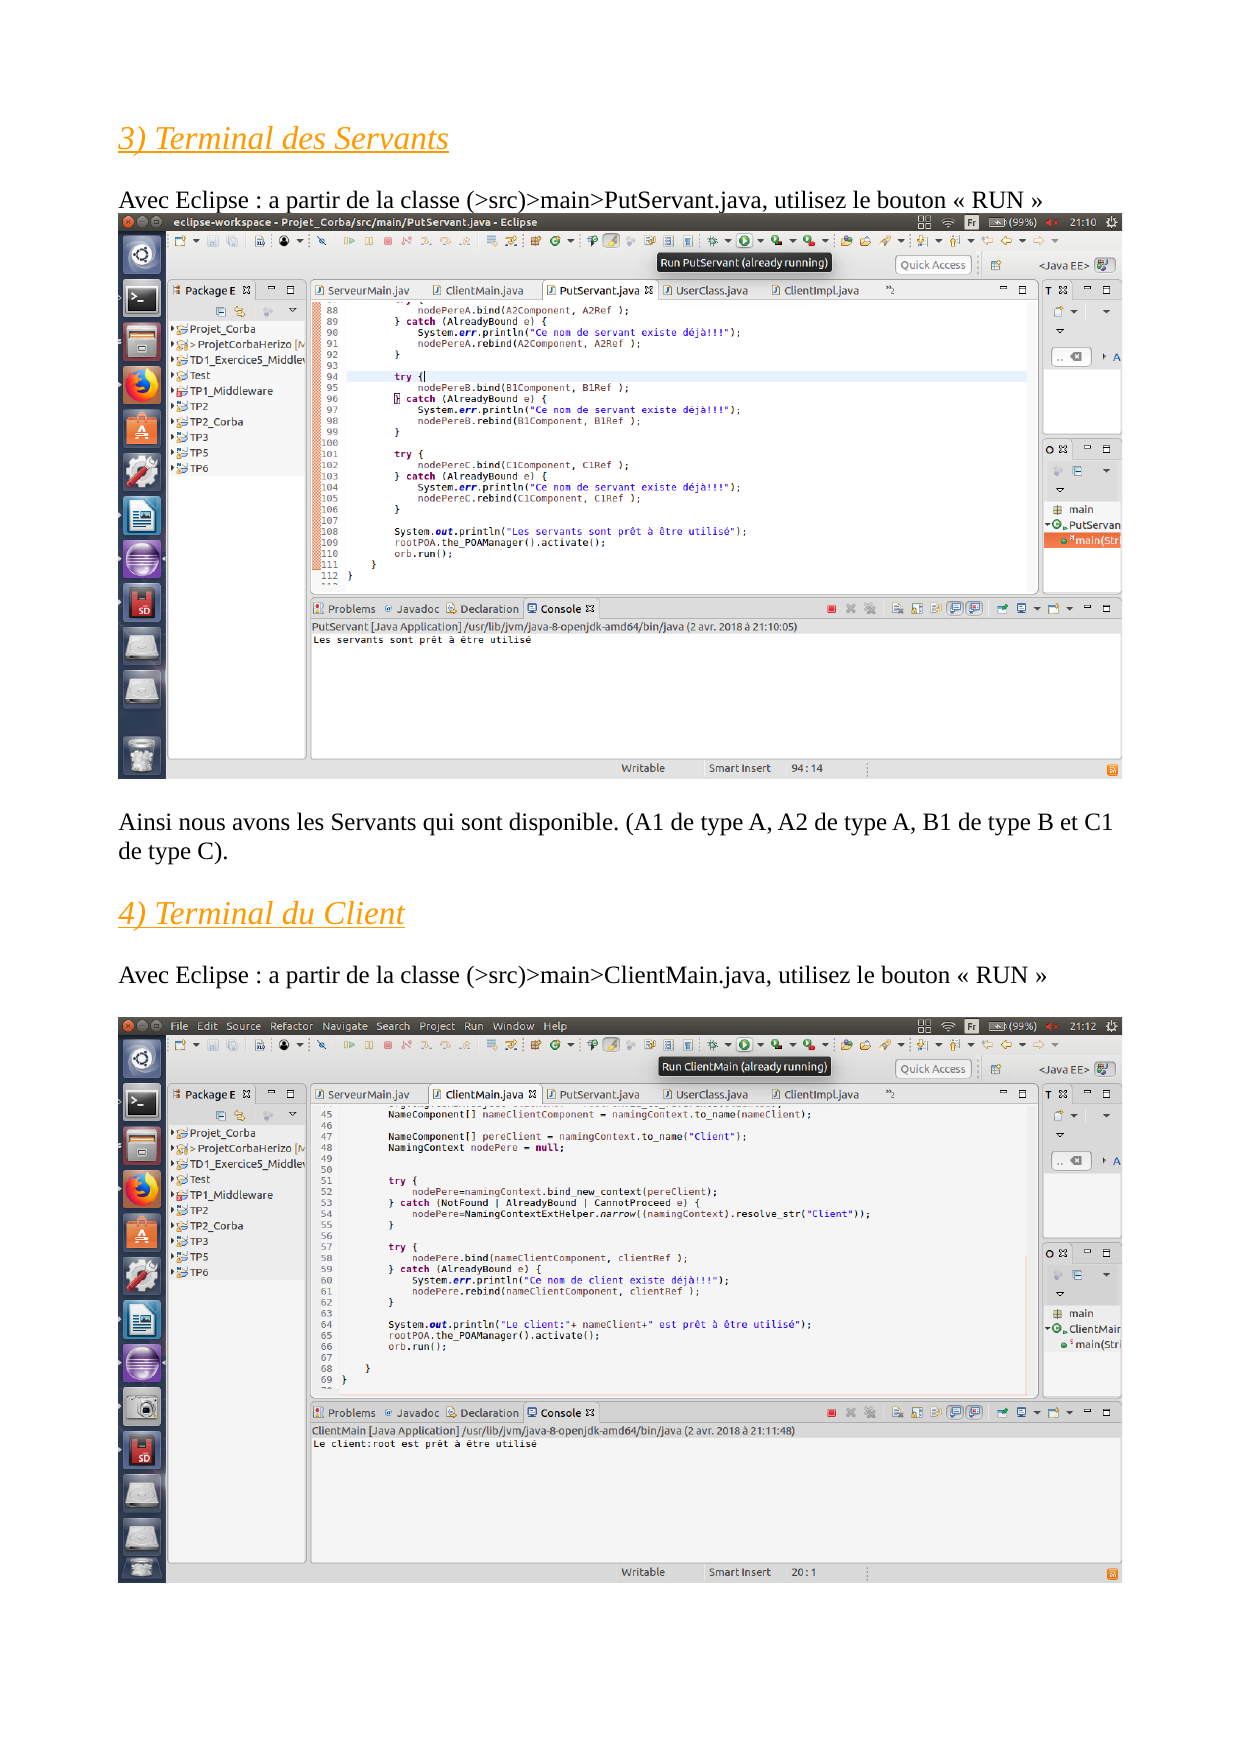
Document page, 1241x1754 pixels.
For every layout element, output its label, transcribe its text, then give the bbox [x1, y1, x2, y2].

text 4) Terminal du Client [118, 893, 1122, 932]
text Avec Eclipse : a partir de la classe (>src)>main>PutServant.java, utilisez le bouton « RUN » [118, 185, 1122, 213]
text 3) Terminal des Servants [118, 118, 1122, 156]
picture [118, 213, 1123, 779]
text Ainsi nous avons les Servants qui sont disponible. (A1 de type A, A2 de type A, B1 de type B et C1 de type C). [118, 807, 1122, 864]
picture [118, 1017, 1123, 1583]
text Avec Eclipse : a partir de la classe (>src)>main>ClientMain.java, utilisez le bouton « RUN » [118, 960, 1122, 989]
